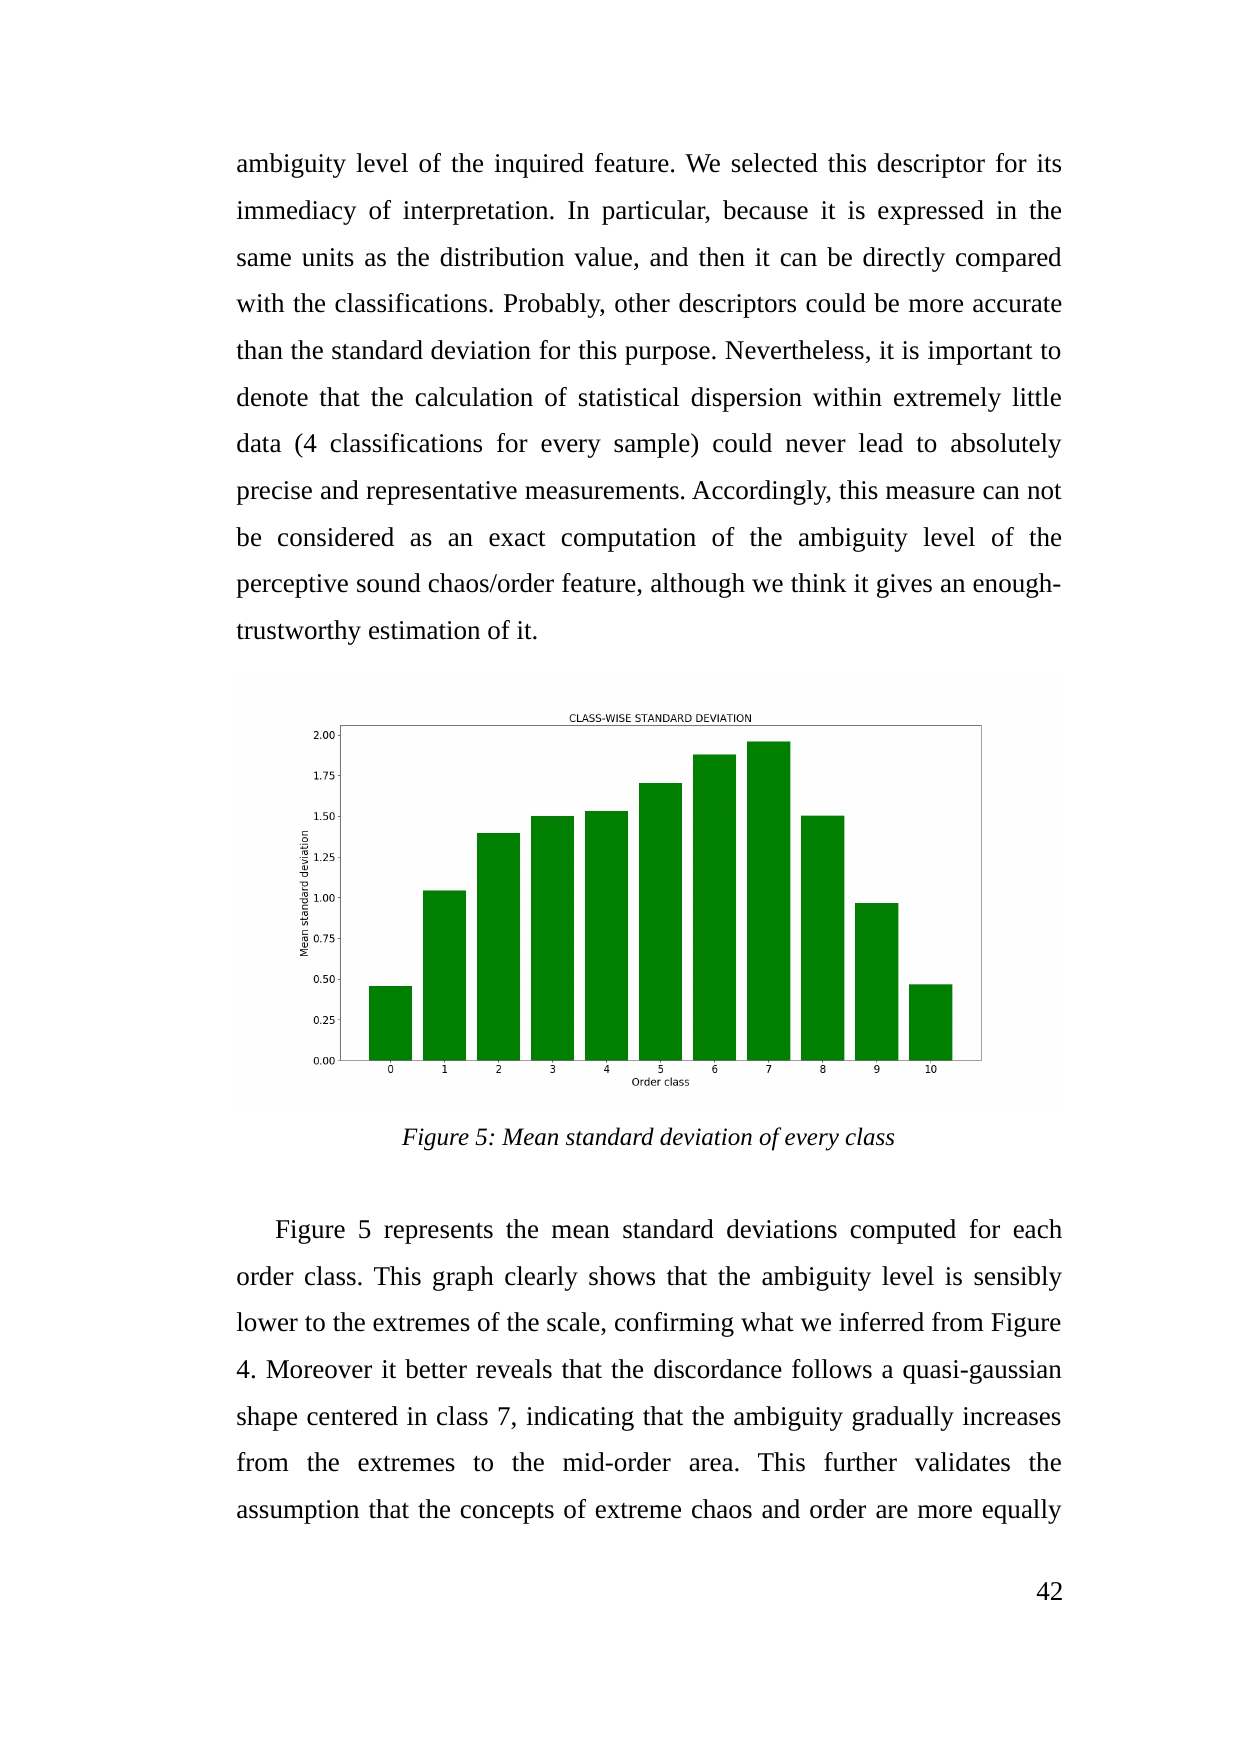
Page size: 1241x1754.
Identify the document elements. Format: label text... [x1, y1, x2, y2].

text ambiguity level of the inquired feature. We selected this descriptor for its immediacy of interpretation. In particular, because it is expressed in the same units as the distribution value, and then it can be directly compared with the classifications. Probably, other descriptors could be more accurate than the standard deviation for this purpose. Nevertheless, it is important to denote that the calculation of statistical dispersion within extremely little data (4 classifications for every sample) could never lead to absolutely precise and representative measurements. Accordingly, this measure can not be considered as an exact computation of the ambiguity level of the perceptive sound chaos/order feature, although we think it gives an enough-trustworthy estimation of it. [236, 148, 1063, 645]
text Figure 5: Mean standard deviation of every class [236, 1108, 1063, 1151]
text Figure 5 represents the mean standard deviations computed for each order class. This graph clearly shows that the ambiguity level is sensibly lower to the extremes of the scale, confirming what we inferred from Figure 4. Moreover it better reveals that the discordance follows a quasi-gaussian shape centered in class 7, indicating that the ambiguity gradually increases from the extremes to the mid-order area. This further validates the assumption that the concepts of extreme chaos and order are more equally [236, 1213, 1063, 1524]
picture [236, 673, 1063, 1108]
